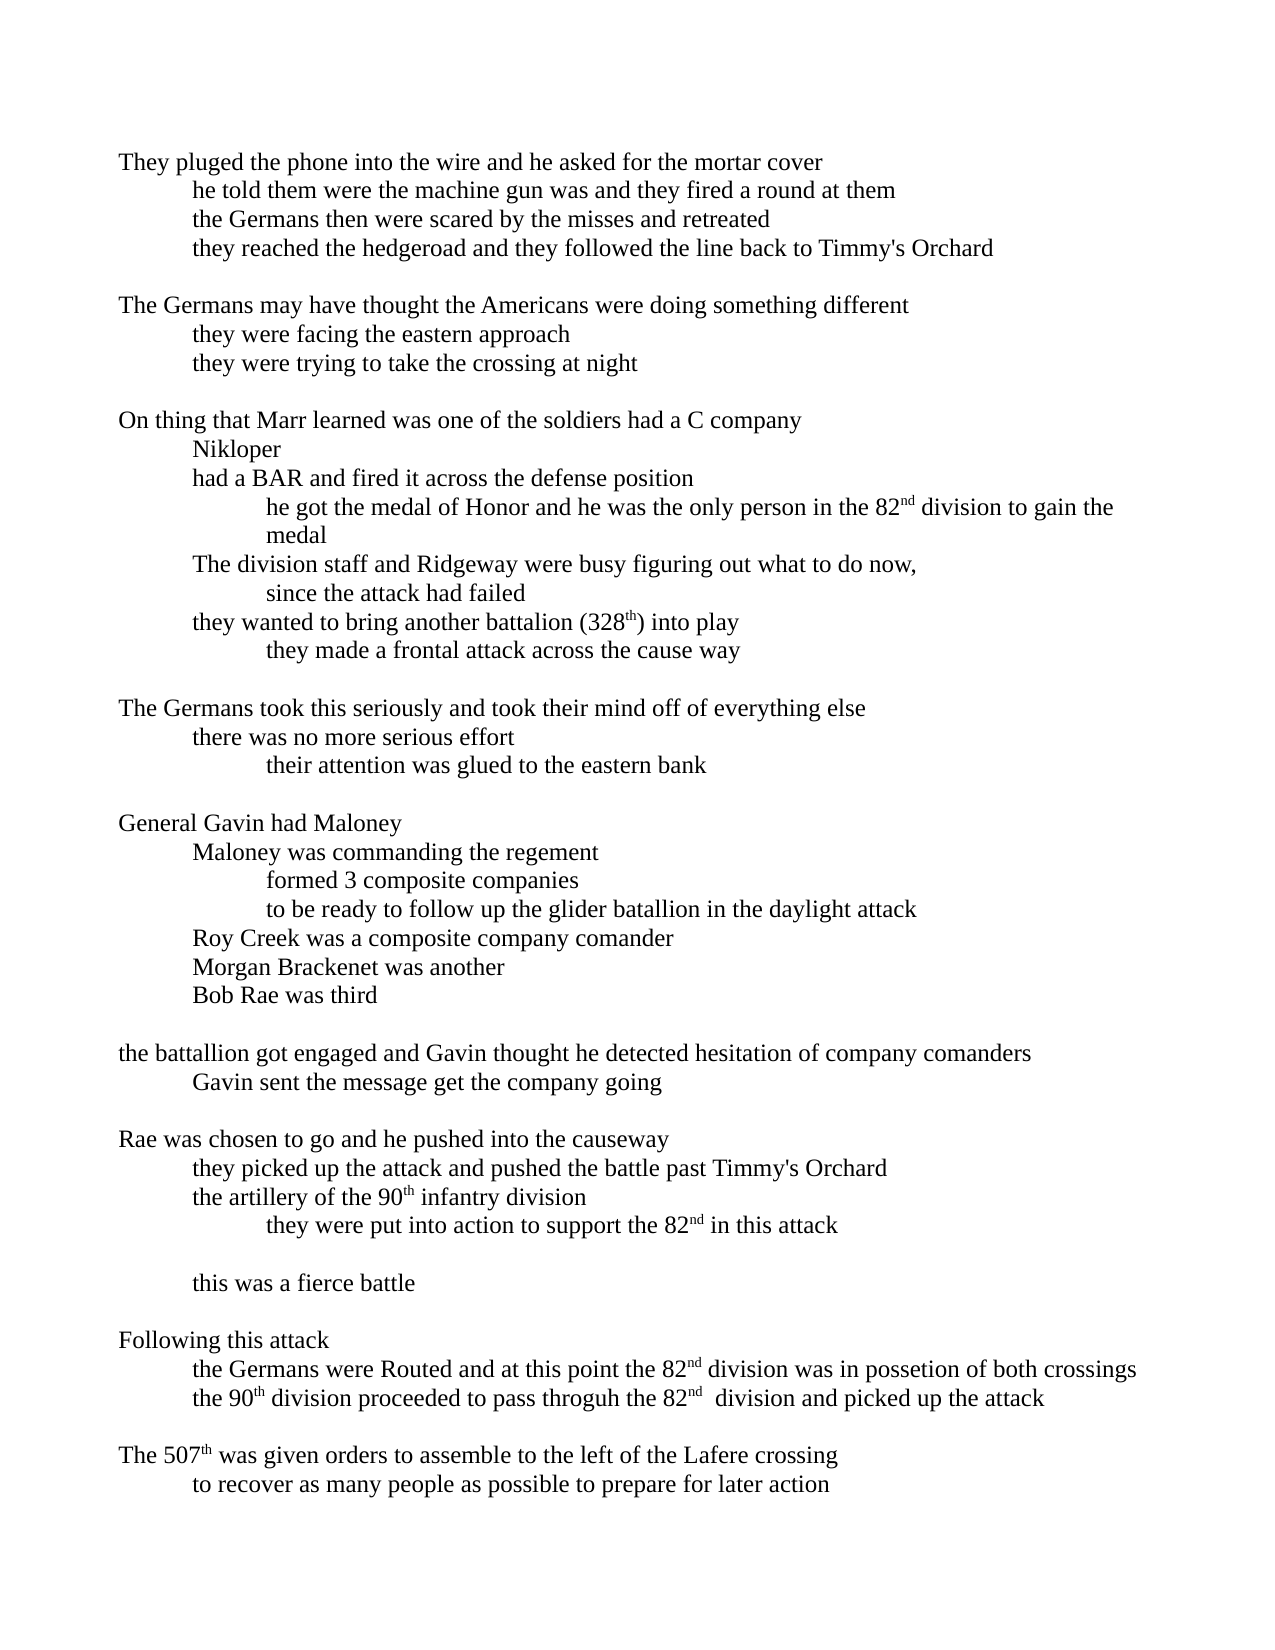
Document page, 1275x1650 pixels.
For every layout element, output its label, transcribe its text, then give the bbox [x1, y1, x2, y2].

text since the attack had failed [118, 578, 1157, 607]
text formed 3 composite companies [118, 866, 1157, 894]
text this was a fierce battle [118, 1268, 1157, 1297]
text there was no more serious effort [118, 722, 1157, 751]
text they reached the hedgeroad and they followed the line back to Timmy's Orchard [118, 233, 1157, 262]
text Bob Rae was third [118, 981, 1157, 1009]
text They pluged the phone into the wire and he asked for the mortar cover [118, 147, 1157, 176]
text had a BAR and fired it across the defense position [118, 463, 1157, 492]
text Morgan Brackenet was another [118, 952, 1157, 981]
text Roy Creek was a composite company comander [118, 923, 1157, 952]
text Nikloper [118, 434, 1157, 463]
text Rae was chosen to go and he pushed into the causeway [118, 1124, 1157, 1153]
text they wanted to bring another battalion (328th) into play [118, 607, 1157, 636]
text they were trying to take the crossing at night [118, 348, 1157, 377]
text they picked up the attack and pushed the battle past Timmy's Orchard [118, 1153, 1157, 1182]
text The 507th was given orders to assemble to the left of the Lafere crossing [118, 1441, 1157, 1469]
text The division staff and Ridgeway were busy figuring out what to do now, [118, 549, 1157, 578]
text they were put into action to support the 82nd in this attack [118, 1211, 1157, 1239]
text the Germans were Routed and at this point the 82nd division was in possetion of both crossings [118, 1354, 1157, 1383]
text they made a frontal attack across the cause way [118, 636, 1157, 664]
text The Germans took this seriously and took their mind off of everything else [118, 693, 1157, 722]
text they were facing the eastern approach [118, 319, 1157, 348]
text Maloney was commanding the regement [118, 837, 1157, 866]
text the 90th division proceeded to pass throguh the 82nd division and picked up the attack [118, 1383, 1157, 1412]
text On thing that Marr learned was one of the soldiers had a C company [118, 406, 1157, 434]
text their attention was glued to the eastern bank [118, 751, 1157, 779]
text General Gavin had Maloney [118, 808, 1157, 837]
text to recover as many people as possible to prepare for later action [118, 1469, 1157, 1498]
text Gavin sent the message get the company going [118, 1067, 1157, 1096]
text Following this attack [118, 1326, 1157, 1354]
text to be ready to follow up the glider batallion in the daylight attack [118, 894, 1157, 923]
text The Germans may have thought the Americans were doing something different [118, 291, 1157, 319]
text he got the medal of Honor and he was the only person in the 82nd division to gain the medal [118, 492, 1157, 549]
text he told them were the machine gun was and they fired a round at them [118, 176, 1157, 204]
text the Germans then were scared by the misses and retreated [118, 204, 1157, 233]
text the battallion got engaged and Gavin thought he detected hesitation of company comanders [118, 1038, 1157, 1067]
text the artillery of the 90th infantry division [118, 1182, 1157, 1211]
